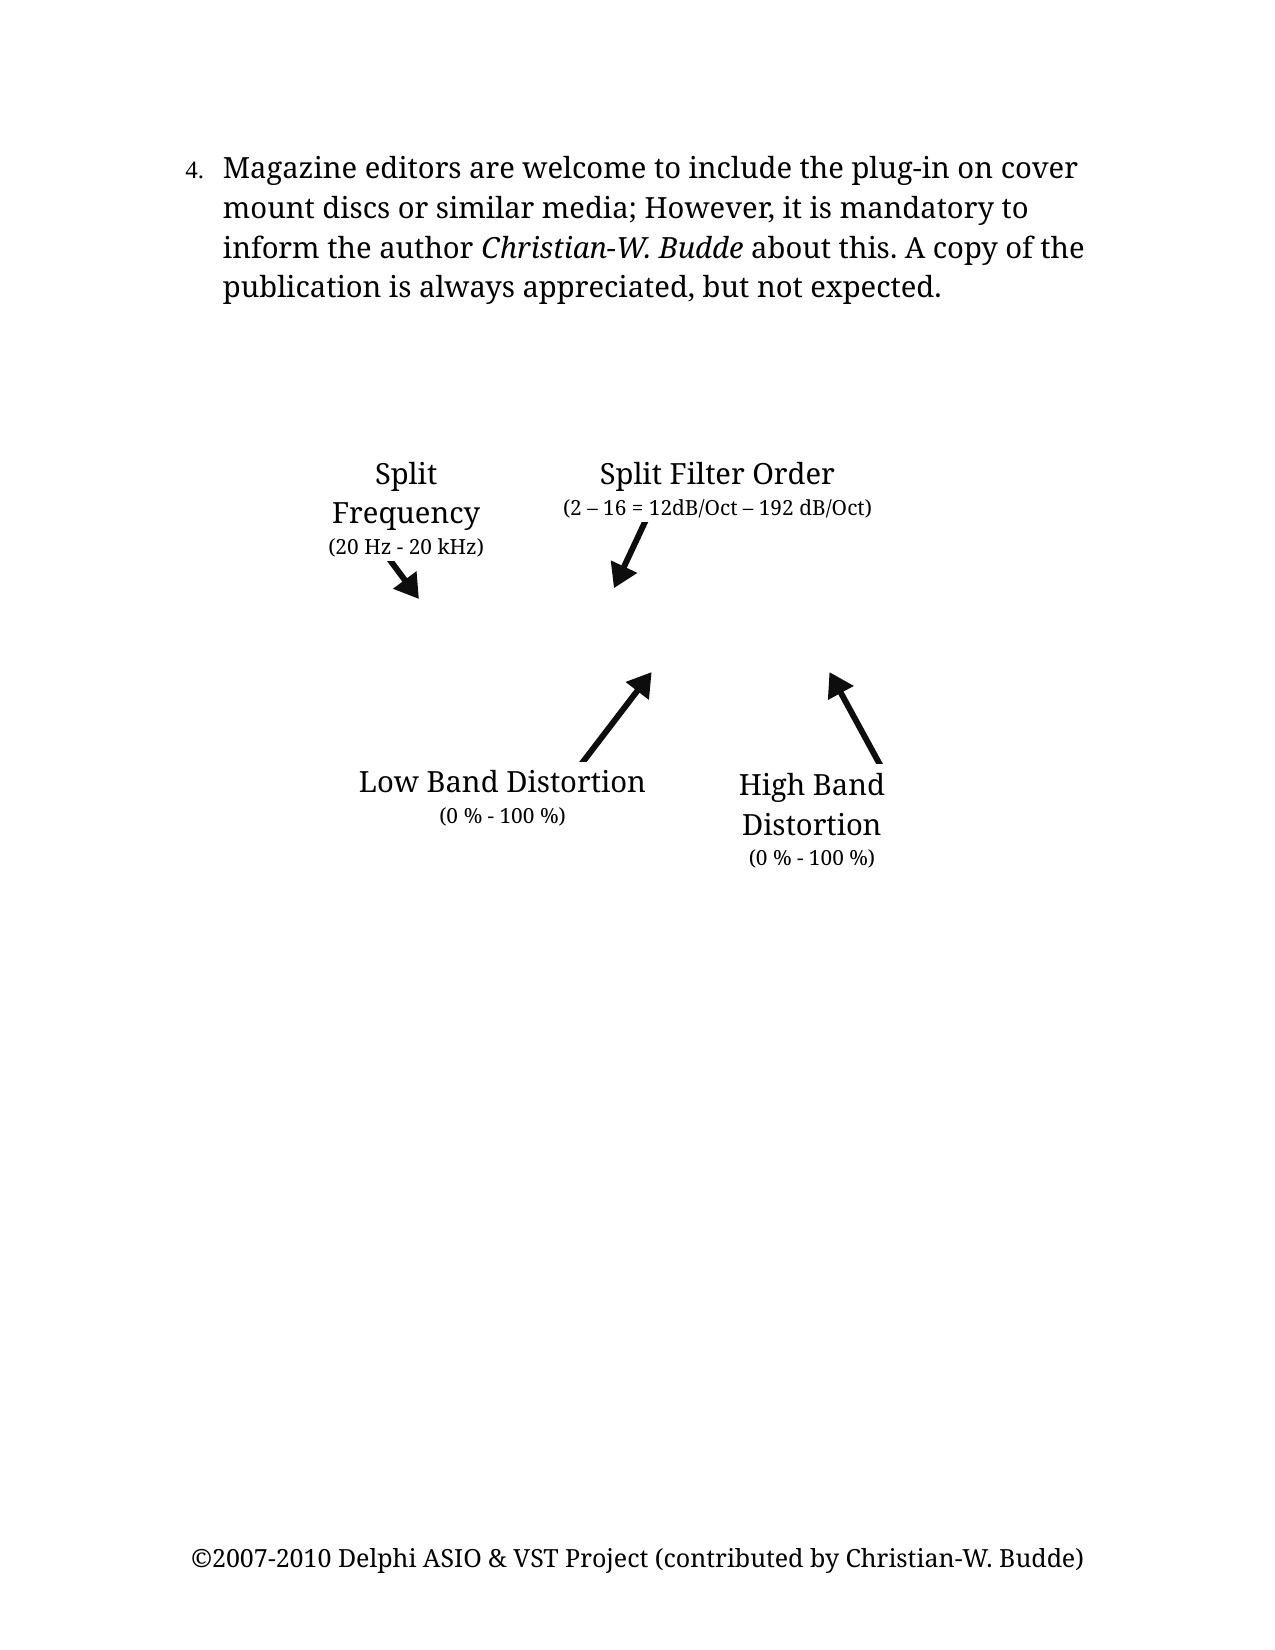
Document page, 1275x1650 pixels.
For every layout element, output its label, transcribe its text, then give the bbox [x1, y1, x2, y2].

text High Band Distortion (0 % - 100 %) [667, 764, 956, 872]
text Low Band Distortion (0 % - 100 %) [358, 762, 647, 830]
text Split Frequency (20 Hz - 20 kHz) [302, 453, 510, 561]
text Split Filter Order (2 – 16 = 12dB/Oct – 192 dB/Oct) [555, 454, 880, 522]
list Magazine editors are welcome to include the plug-in on cover mount discs or similar media; However, it is mandatory to inform the author Christian-W. Budde about this. A copy of the publication is always appreciated, but not expected. [185, 148, 1127, 306]
